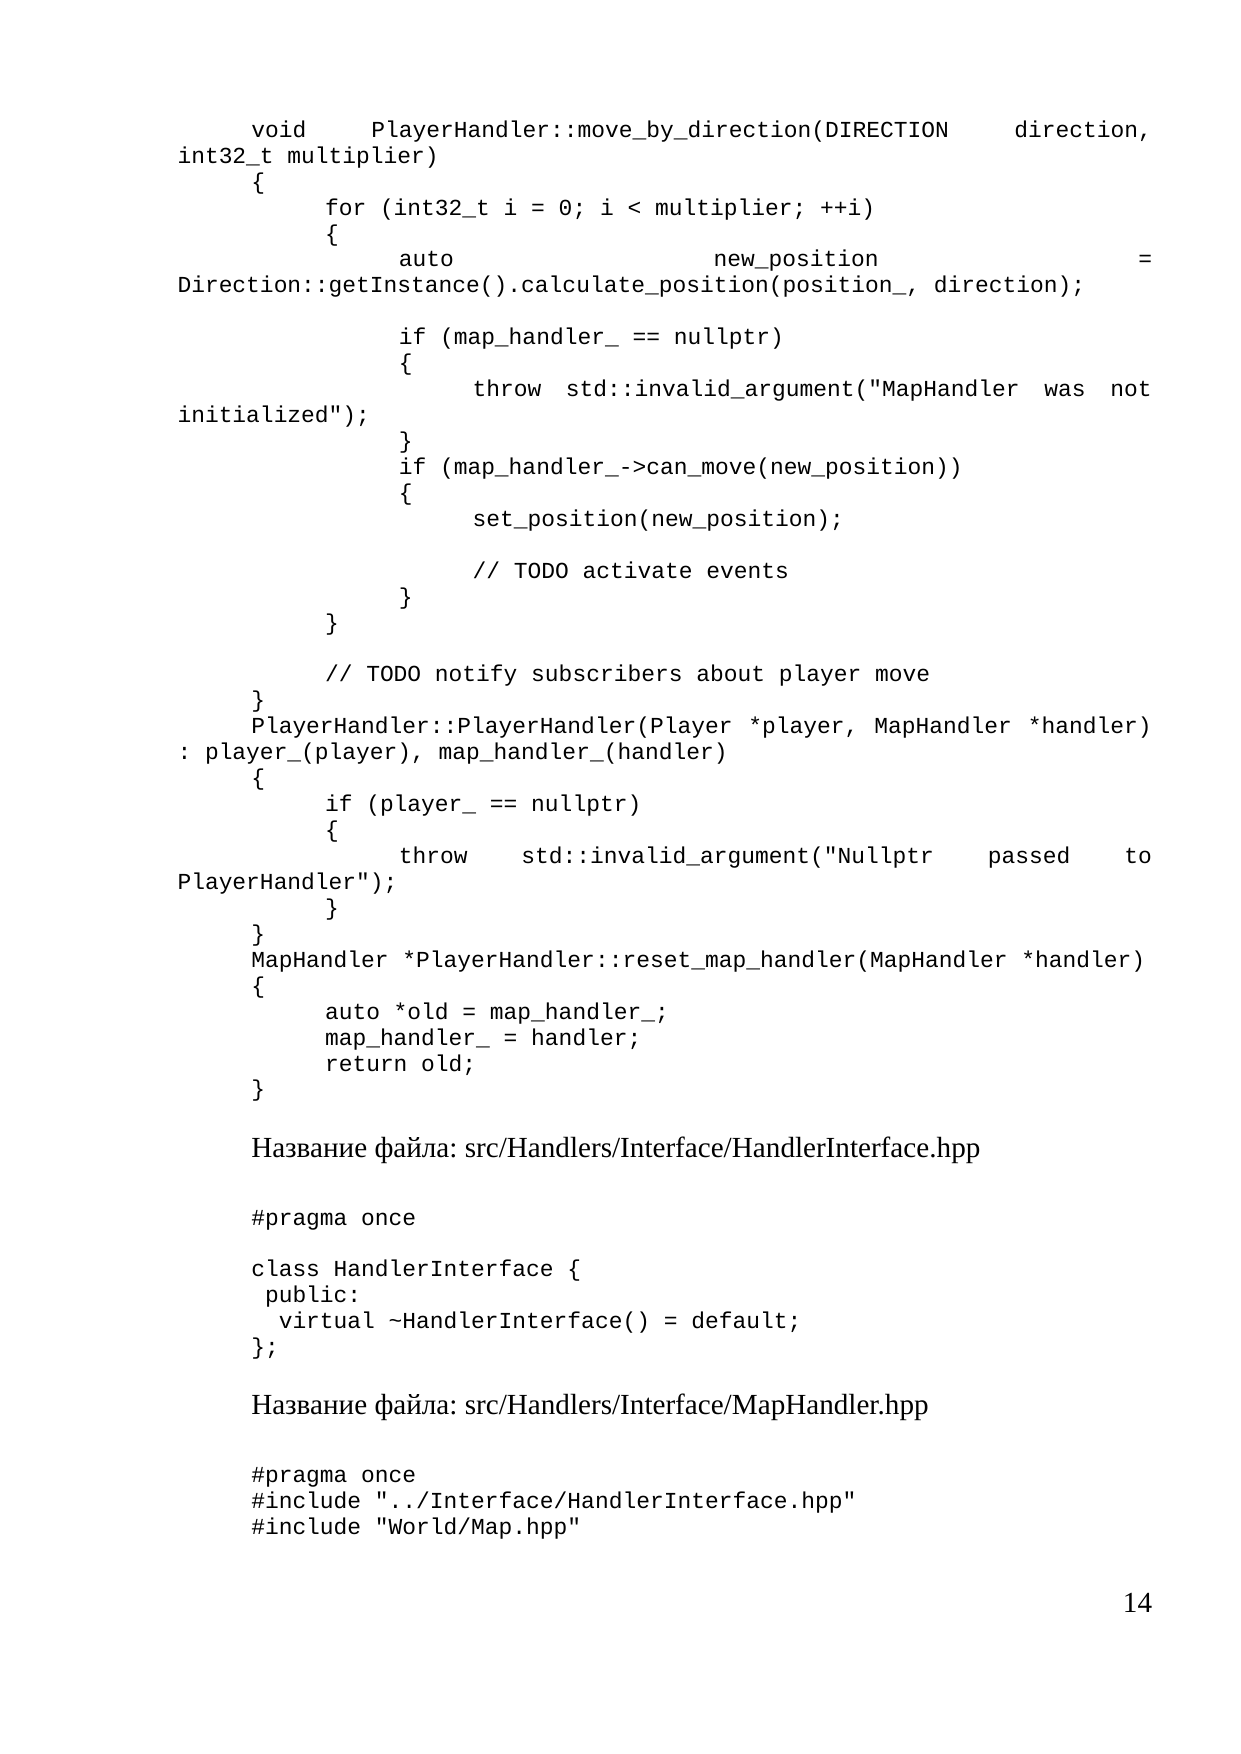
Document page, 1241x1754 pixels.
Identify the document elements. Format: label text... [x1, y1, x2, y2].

text if (map_handler_->can_move(new_position)) [177, 455, 1152, 481]
text virtual ~HandlerInterface() = default; [177, 1310, 1152, 1336]
text map_handler_ = handler; [177, 1026, 1152, 1052]
text return old; [177, 1052, 1152, 1078]
text { [177, 767, 1152, 792]
text Название файла: src/Handlers/Interface/MapHandler.hpp [177, 1387, 1152, 1421]
text { [177, 170, 1152, 196]
text }; [177, 1336, 1152, 1362]
text #include "../Interface/HandlerInterface.hpp" [177, 1490, 1152, 1516]
text { [177, 222, 1152, 248]
text auto *old = map_handler_; [177, 1000, 1152, 1026]
text class HandlerInterface { [177, 1258, 1152, 1284]
text } [177, 429, 1152, 455]
text #pragma once [177, 1206, 1152, 1232]
text } [177, 922, 1152, 948]
text void PlayerHandler::move_by_direction(DIRECTION direction, int32_t multiplier) [177, 118, 1152, 170]
text set_position(new_position); [177, 507, 1152, 533]
text if (player_ == nullptr) [177, 792, 1152, 818]
text throw std::invalid_argument("Nullptr passed to PlayerHandler"); [177, 844, 1152, 896]
text PlayerHandler::PlayerHandler(Player *player, MapHandler *handler) : player_(player), map_handler_(handler) [177, 715, 1152, 767]
text } [177, 689, 1152, 715]
text { [177, 818, 1152, 844]
text } [177, 585, 1152, 611]
text { [177, 481, 1152, 507]
text auto new_position = Direction::getInstance().calculate_position(position_, direction); [177, 248, 1152, 300]
text throw std::invalid_argument("MapHandler was not initialized"); [177, 377, 1152, 429]
text if (map_handler_ == nullptr) [177, 326, 1152, 352]
text for (int32_t i = 0; i < multiplier; ++i) [177, 196, 1152, 222]
text // TODO notify subscribers about player move [177, 663, 1152, 689]
text // TODO activate events [177, 559, 1152, 585]
text { [177, 974, 1152, 1000]
text { [177, 352, 1152, 377]
text #pragma once [177, 1464, 1152, 1490]
text } [177, 1078, 1152, 1104]
text #include "World/Map.hpp" [177, 1516, 1152, 1542]
text MapHandler *PlayerHandler::reset_map_handler(MapHandler *handler) [177, 948, 1152, 974]
text Название файла: src/Handlers/Interface/HandlerInterface.hpp [177, 1130, 1152, 1163]
text } [177, 611, 1152, 637]
text } [177, 896, 1152, 922]
text public: [177, 1284, 1152, 1310]
